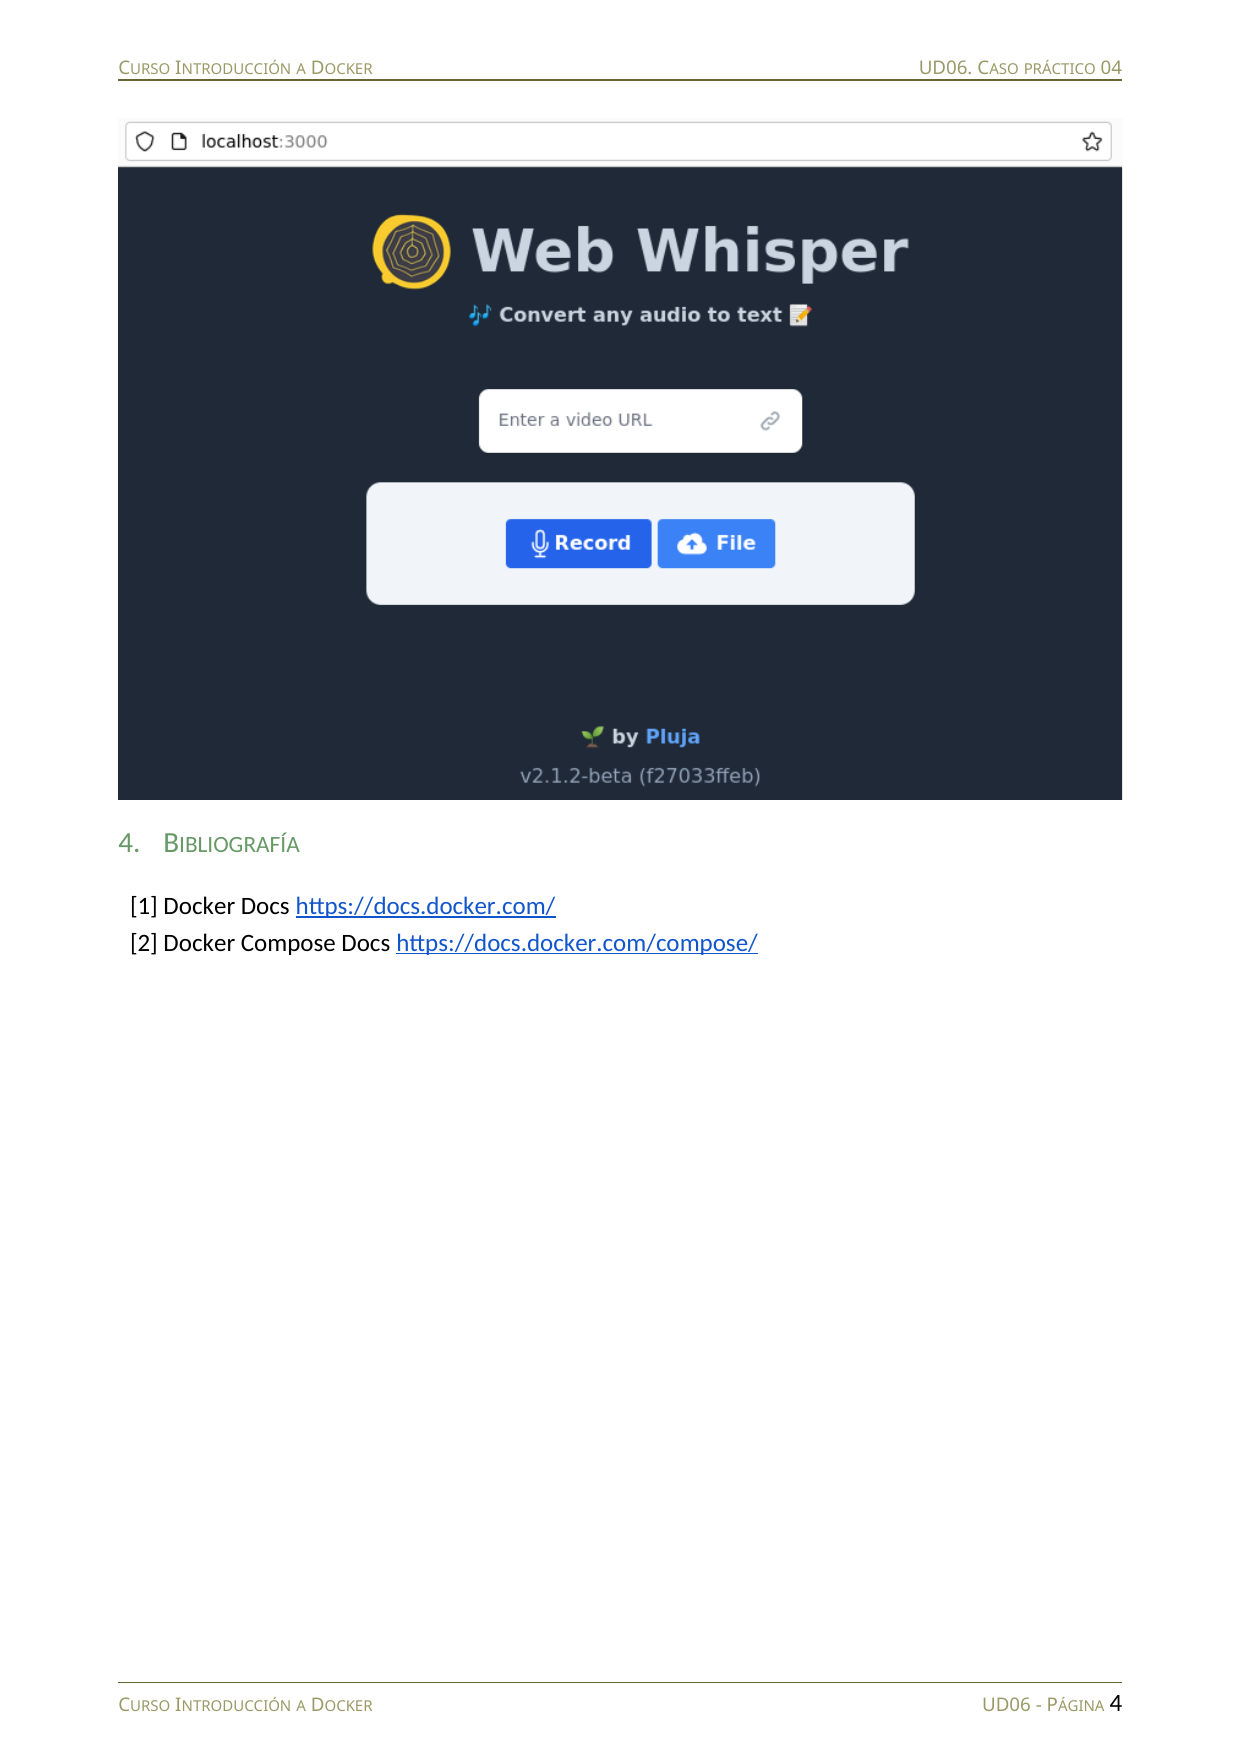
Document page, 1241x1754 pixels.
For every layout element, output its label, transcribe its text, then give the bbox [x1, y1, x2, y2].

picture [118, 118, 1123, 800]
text [2] Docker Compose Docs https://docs.docker.com/compose/ [118, 927, 1122, 957]
text [1] Docker Docs https://docs.docker.com/ [118, 890, 1122, 920]
subtitle Bibliografía [118, 824, 1122, 860]
